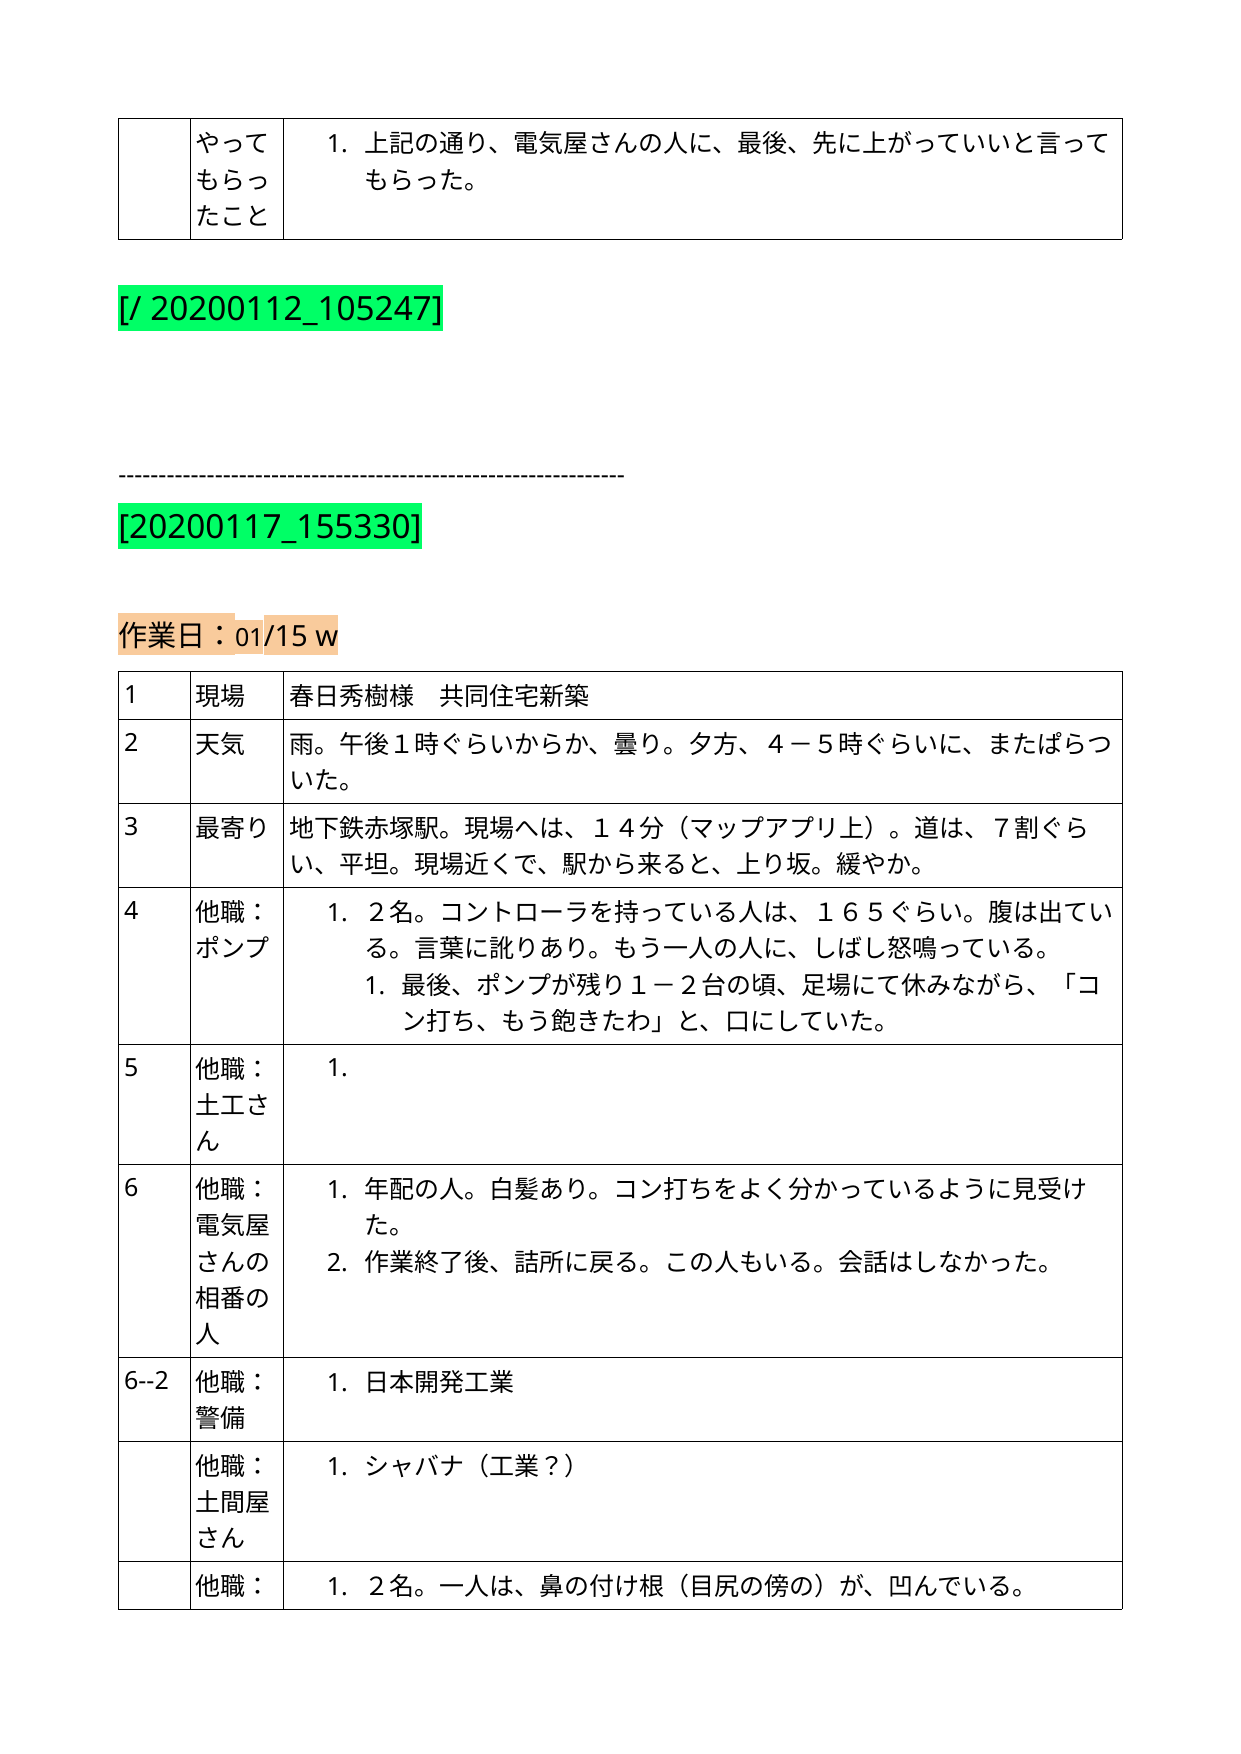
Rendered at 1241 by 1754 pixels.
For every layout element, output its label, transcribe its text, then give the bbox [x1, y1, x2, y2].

table_cell 最寄り [191, 804, 283, 887]
text [/ 20200112_105247] [118, 285, 1122, 331]
table_cell 他職：土工さん [191, 1045, 283, 1164]
table_cell 5 [119, 1045, 190, 1164]
table_cell 他職： [191, 1562, 283, 1609]
table_cell 日本開発工業 [284, 1358, 1122, 1441]
table_cell 3 [119, 804, 190, 887]
table_header 1 [119, 672, 190, 719]
table_cell [119, 1562, 190, 1609]
table_cell 6 [119, 1165, 190, 1357]
table_cell [284, 1045, 1122, 1164]
table_cell 2 [119, 720, 190, 803]
table_cell ２名。コントローラを持っている人は、１６５ぐらい。腹は出ている。言葉に訛りあり。もう一人の人に、しばし怒鳴っている。 最後、ポンプが残り１－２台の頃、足場にて休みながら、「コン打ち、もう飽きたわ」と、口にしていた。 [284, 888, 1122, 1043]
table_cell 他職：警備 [191, 1358, 283, 1441]
table_cell ２名。一人は、鼻の付け根（目尻の傍の）が、凹んでいる。 作業終了後、詰所に、もう一人の人とやってくる。大東建託の、工事の進め方について。日程をいかに詰めているか、話しをしている。 [284, 1562, 1122, 1609]
table_cell シャバナ（工業？） [284, 1442, 1122, 1561]
table_cell やってもらったこと [191, 119, 283, 238]
table_cell 他職：ポンプ [191, 888, 283, 1043]
table_cell 4 [119, 888, 190, 1043]
text [20200117_155330] [118, 503, 1122, 549]
table_cell 他職：電気屋さんの相番の人 [191, 1165, 283, 1357]
table_cell 地下鉄赤塚駅。現場へは、１４分（マップアプリ上）。道は、７割ぐらい、平坦。現場近くで、駅から来ると、上り坂。緩やか。 [284, 804, 1122, 887]
table_cell [119, 119, 190, 238]
table_cell 天気 [191, 720, 283, 803]
table_cell 6--2 [119, 1358, 190, 1441]
text --------------------------------------------------------------- [118, 456, 1122, 490]
table_header 現場 [191, 672, 283, 719]
table_header 春日秀樹様 共同住宅新築 [284, 672, 1122, 719]
text 作業日：01/15 w [118, 612, 1122, 655]
table_cell 雨。午後１時ぐらいからか、曇り。夕方、４－５時ぐらいに、またぱらついた。 [284, 720, 1122, 803]
table_cell [119, 1442, 190, 1561]
table_cell 年配の人。白髪あり。コン打ちをよく分かっているように見受けた。 作業終了後、詰所に戻る。この人もいる。会話はしなかった。 [284, 1165, 1122, 1357]
table_cell 上記の通り、電気屋さんの人に、最後、先に上がっていいと言ってもらった。 [284, 119, 1122, 238]
table_cell 他職：土間屋さん [191, 1442, 283, 1561]
